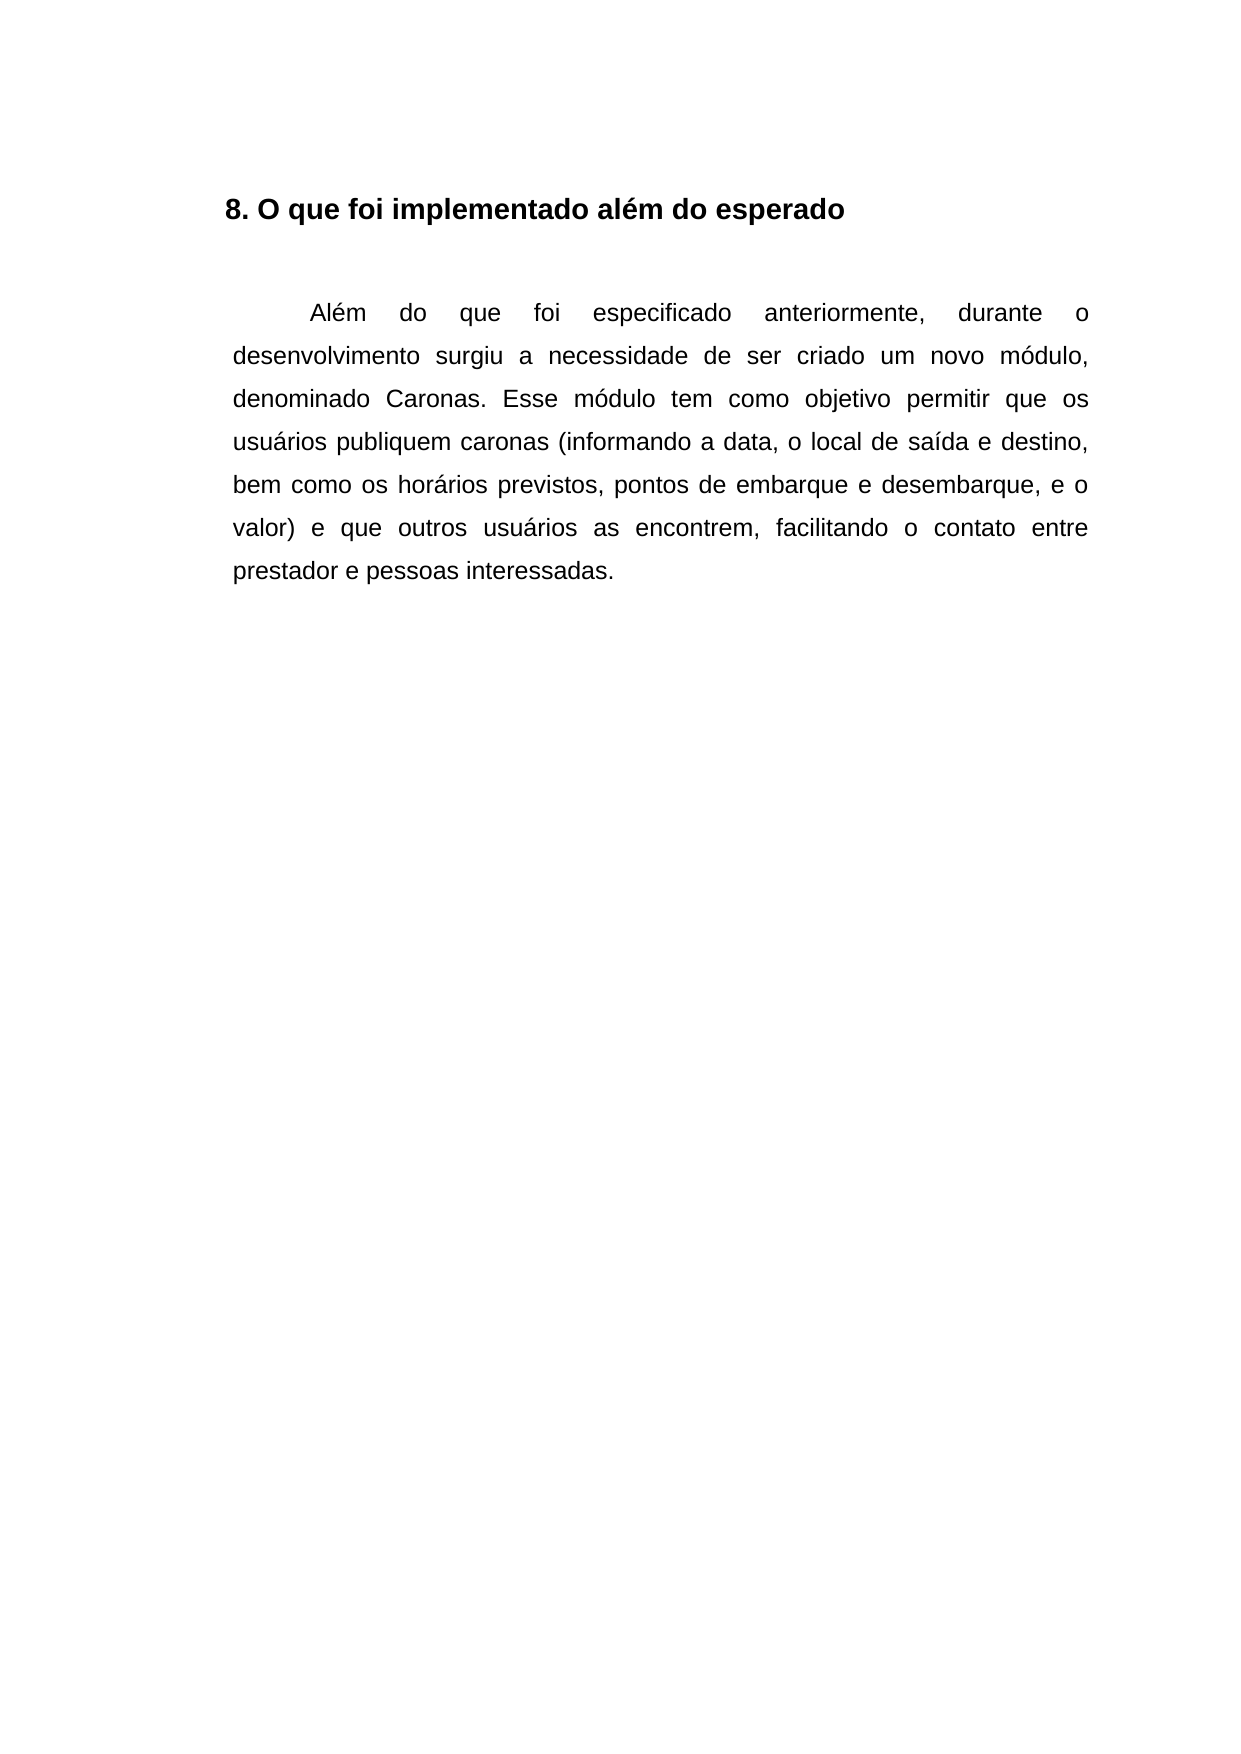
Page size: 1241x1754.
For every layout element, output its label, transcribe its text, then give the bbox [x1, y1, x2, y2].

text Além do que foi especificado anteriormente, durante o desenvolvimento surgiu a necessidade de ser criado um novo módulo, denominado Caronas. Esse módulo tem como objetivo permitir que os usuários publiquem caronas (informando a data, o local de saída e destino, bem como os horários previstos, pontos de embarque e desembarque, e o valor) e que outros usuários as encontrem, facilitando o contato entre prestador e pessoas interessadas. [233, 298, 1090, 585]
subtitle 8. O que foi implementado além do esperado [225, 192, 1090, 225]
